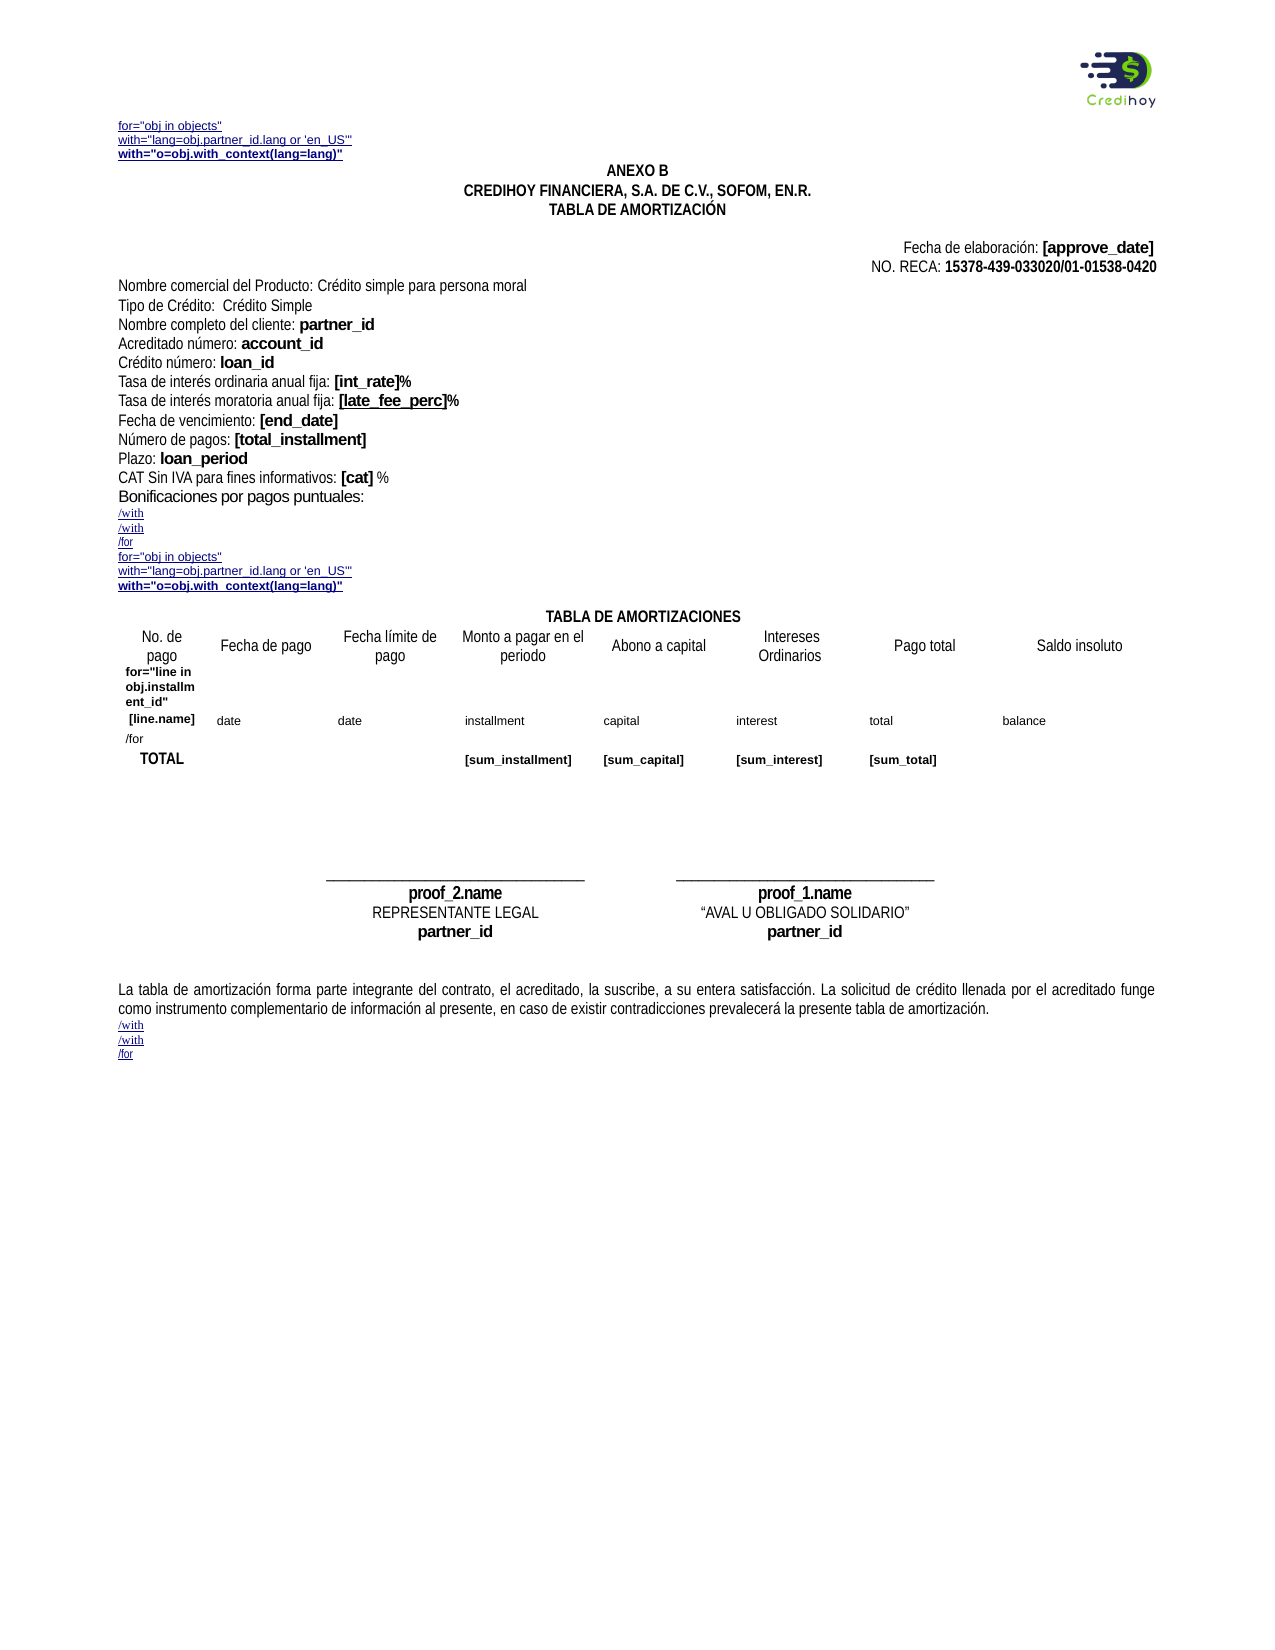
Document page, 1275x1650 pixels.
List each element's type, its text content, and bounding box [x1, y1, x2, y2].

text Tasa de interés ordinaria anual fija: [int_rate]% [118, 372, 1157, 391]
text Fecha de elaboración: [approve_date] [479, 238, 1157, 257]
table_cell Pago total [858, 626, 991, 665]
table_cell No. de pago [118, 626, 205, 665]
text with="o=obj.with_context(lang=lang)" [118, 578, 1157, 592]
text Nombre completo del cliente: partner_id [118, 314, 1157, 334]
text Tipo de Crédito: Crédito Simple [118, 295, 1157, 314]
table_cell /for [118, 729, 205, 748]
text Fecha de vencimiento: [end_date] [118, 410, 1157, 429]
text Nombre comercial del Producto: Crédito simple para persona moral [118, 276, 1157, 295]
table_cell [592, 665, 725, 709]
table_cell [sum_capital] [592, 749, 725, 768]
table_cell installment [454, 710, 592, 729]
text /for [118, 1047, 1157, 1061]
table_cell [592, 729, 725, 748]
table_cell Abono a capital [592, 626, 725, 665]
text /with [118, 1032, 1157, 1047]
table_cell [sum_total] [858, 749, 991, 768]
table_cell Saldo insoluto [991, 626, 1168, 665]
text for="obj in objects" [118, 549, 1157, 564]
table_cell [sum_interest] [725, 749, 858, 768]
text with="lang=obj.partner_id.lang or 'en_US'" [118, 132, 1157, 147]
table_cell total [858, 710, 991, 729]
text with="o=obj.with_context(lang=lang)" [118, 147, 1157, 161]
text Plazo: loan_period [118, 449, 1157, 468]
table_cell [858, 729, 991, 748]
text Crédito número: loan_id [118, 353, 1157, 372]
table_cell [205, 749, 326, 768]
table_cell [725, 729, 858, 748]
table_cell capital [592, 710, 725, 729]
table_cell Monto a pagar en el periodo [454, 626, 592, 665]
table_cell [991, 729, 1168, 748]
picture [1080, 52, 1156, 108]
table_cell [205, 729, 326, 748]
table_cell [991, 749, 1168, 768]
table_cell [326, 729, 454, 748]
table_cell date [205, 710, 326, 729]
table_cell [205, 665, 326, 709]
table_header __________________________________ proof_2.name REPRESENTANTE LEGAL partner_id [281, 806, 630, 961]
table_cell [326, 665, 454, 709]
text Acreditado número: account_id [118, 334, 1157, 353]
text with="lang=obj.partner_id.lang or 'en_US'" [118, 564, 1157, 578]
text NO. RECA: 15378-439-033020/01-01538-0420 [479, 257, 1157, 276]
table_cell [991, 665, 1168, 709]
table_cell balance [991, 710, 1168, 729]
table_cell [725, 665, 858, 709]
table_cell Fecha límite de pago [326, 626, 454, 665]
table_header TABLA DE AMORTIZACIONES [118, 607, 1168, 626]
text Bonificaciones por pagos puntuales: [118, 487, 1157, 506]
table_cell date [326, 710, 454, 729]
table_cell [line.name] [118, 710, 205, 729]
text /with [118, 1018, 1157, 1032]
text CAT Sin IVA para fines informativos: [cat] % [118, 468, 1157, 487]
table_cell [454, 729, 592, 748]
text /with [118, 506, 1157, 521]
text /with [118, 521, 1157, 535]
table_cell Fecha de pago [205, 626, 326, 665]
table_cell [454, 665, 592, 709]
text La tabla de amortización forma parte integrante del contrato, el acreditado, la suscribe, a su entera satisfacción. La solicitud de crédito llenada por el acreditado funge como instrumento complementario de información al presente, en caso de existir contradicciones prevalecerá la presente tabla de amortización. [118, 980, 1157, 1018]
table_cell for="line in obj.installment_id" [118, 665, 205, 709]
text Número de pagos: [total_installment] [118, 429, 1157, 449]
text TABLA DE AMORTIZACIÓN [118, 199, 1157, 219]
table_cell [858, 665, 991, 709]
text /for [118, 535, 1157, 549]
table_cell [326, 749, 454, 768]
text Tasa de interés moratoria anual fija: [late_fee_perc]% [118, 391, 1157, 410]
text CREDIHOY FINANCIERA, S.A. DE C.V., SOFOM, EN.R. [118, 180, 1157, 199]
table_cell Intereses Ordinarios [725, 626, 858, 665]
table_cell TOTAL [118, 749, 205, 768]
table_header __________________________________ proof_1.name “AVAL U OBLIGADO SOLIDARIO” partner_id [630, 806, 980, 961]
table_cell interest [725, 710, 858, 729]
text ANEXO B [118, 161, 1157, 180]
text for="obj in objects" [118, 118, 1157, 132]
table_cell [sum_installment] [454, 749, 592, 768]
